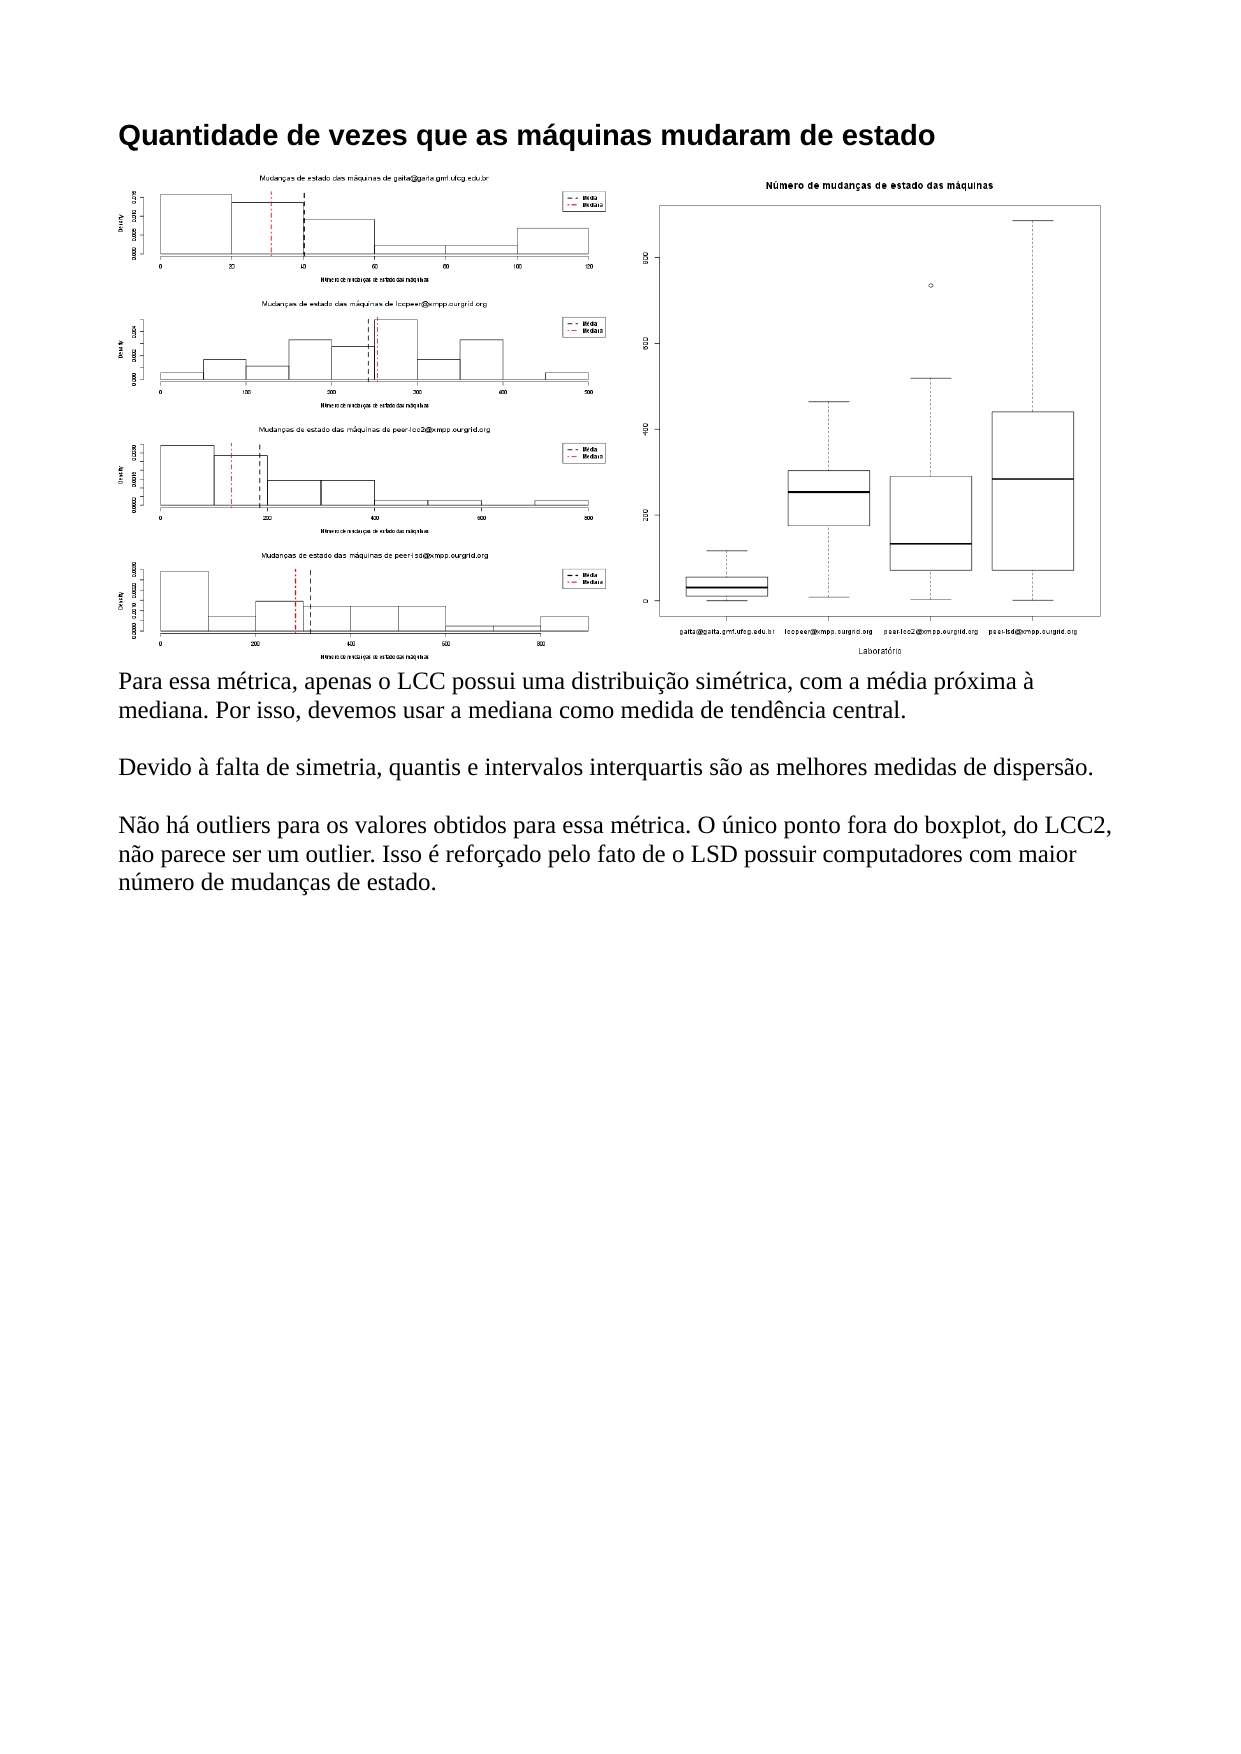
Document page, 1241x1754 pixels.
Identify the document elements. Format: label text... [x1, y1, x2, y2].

subtitle Quantidade de vezes que as máquinas mudaram de estado [118, 118, 1122, 152]
text Devido à falta de simetria, quantis e intervalos interquartis são as melhores medidas de dispersão. [118, 752, 1122, 781]
text Não há outliers para os valores obtidos para essa métrica. O único ponto fora do boxplot, do LCC2, não parece ser um outlier. Isso é reforçado pelo fato de o LSD possuir computadores com maior número de mudanças de estado. [118, 810, 1122, 896]
text Para essa métrica, apenas o LCC possui uma distribuição simétrica, com a média próxima à mediana. Por isso, devemos usar a mediana como medida de tendência central. [118, 164, 1122, 724]
picture [116, 164, 1121, 667]
